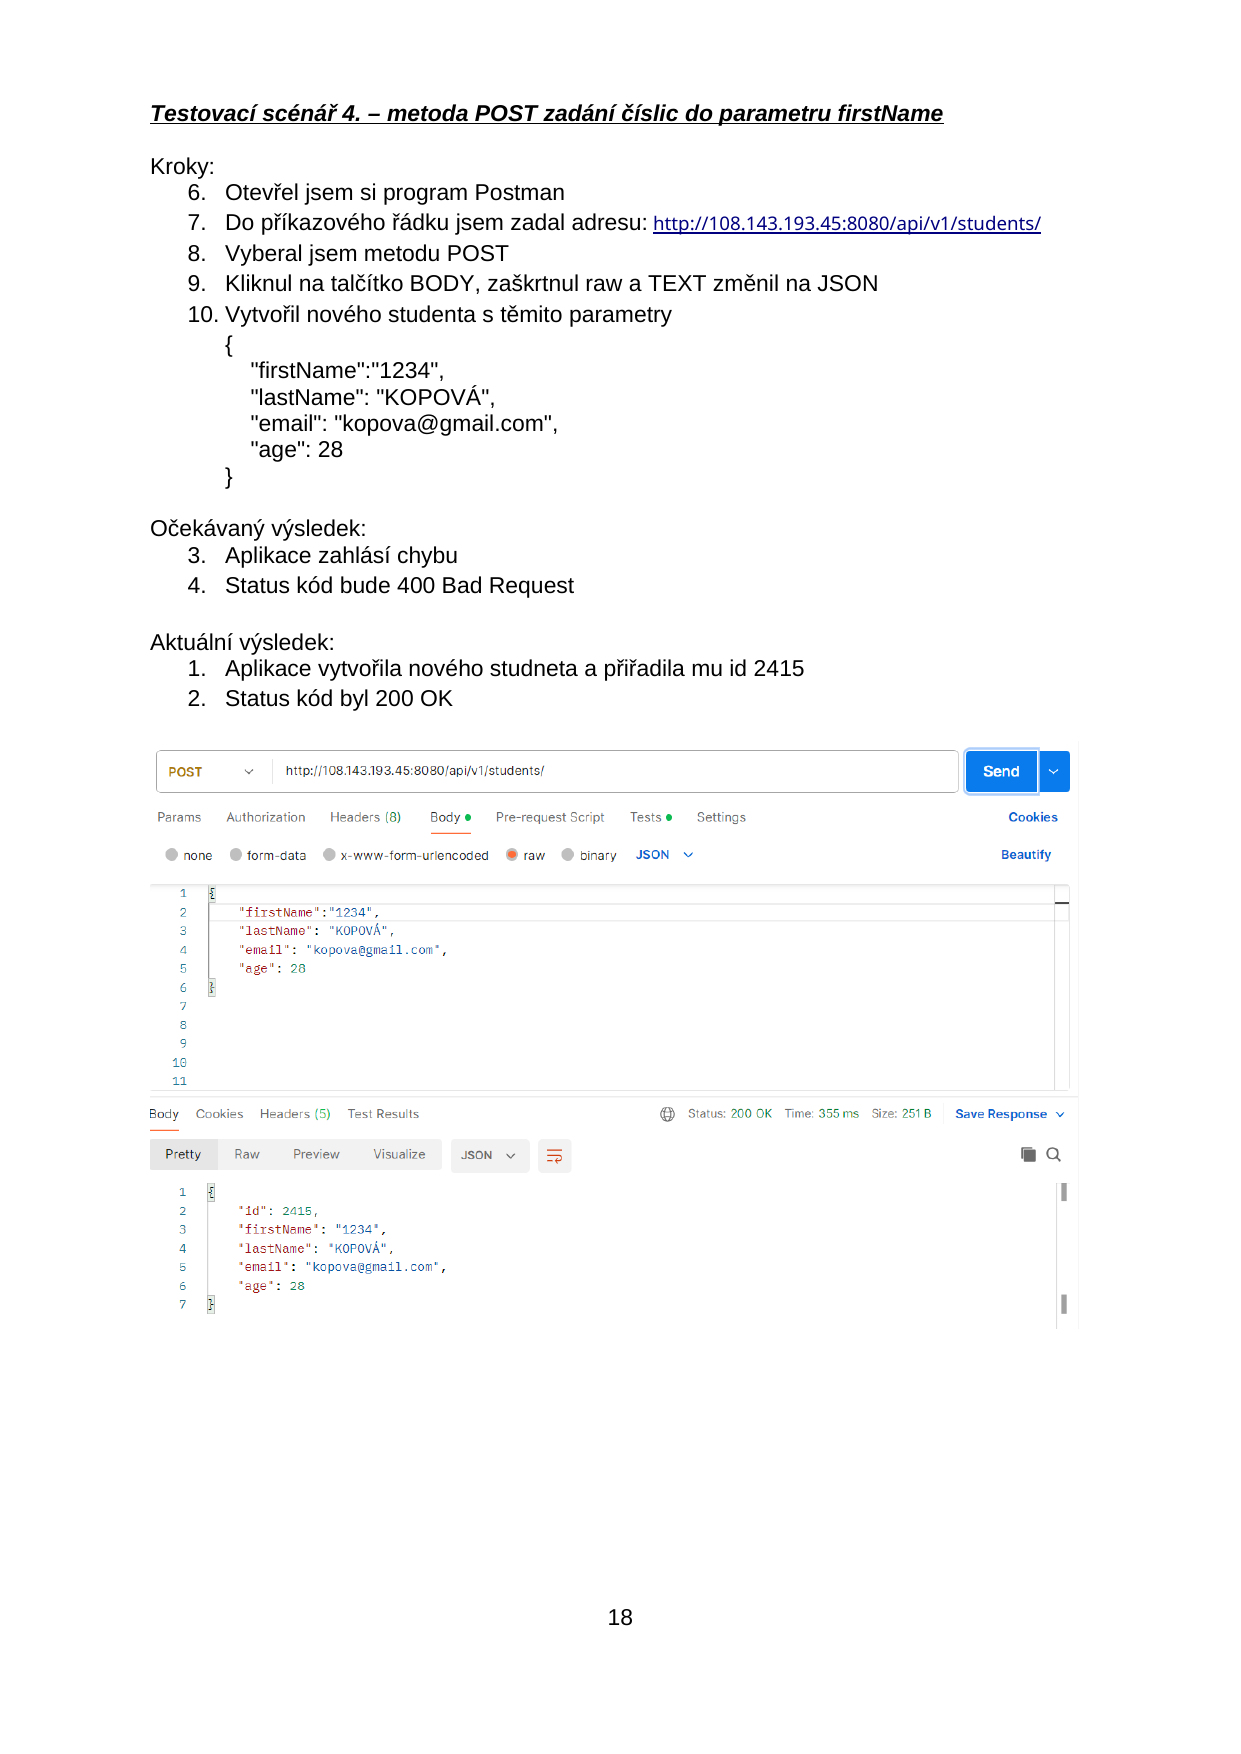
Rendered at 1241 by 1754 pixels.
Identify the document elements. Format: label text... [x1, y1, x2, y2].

text } [225, 463, 1090, 489]
list Aplikace vytvořila nového studneta a přiřadila mu id 2415 [187, 655, 1090, 681]
list Do příkazového řádku jsem zadal adresu: http://108.143.193.45:8080/api/v1/students/ [187, 209, 1090, 236]
text "firstName":"1234", [225, 357, 1090, 383]
text { [225, 331, 1090, 357]
text "email": "kopova@gmail.com", [225, 410, 1090, 436]
text Očekávaný výsledek: [150, 515, 1090, 542]
list Vyberal jsem metodu POST [187, 240, 1090, 267]
text "age": 28 [225, 436, 1090, 463]
list Aplikace zahlásí chybu [187, 542, 1090, 568]
text Testovací scénář 4. – metoda POST zadání číslic do parametru firstName [150, 100, 1090, 126]
list Status kód bude 400 Bad Request [187, 572, 1090, 598]
list Vytvořil nového studenta s těmito parametry [187, 301, 1090, 327]
text Kroky: [150, 153, 1090, 179]
text "lastName": "KOPOVÁ", [225, 383, 1090, 410]
list Otevřel jsem si program Postman [187, 179, 1090, 206]
list Status kód byl 200 OK [187, 685, 1090, 711]
list Kliknul na talčítko BODY, zaškrtnul raw a TEXT změnil na JSON [187, 270, 1090, 297]
text Aktuální výsledek: [150, 628, 1090, 655]
